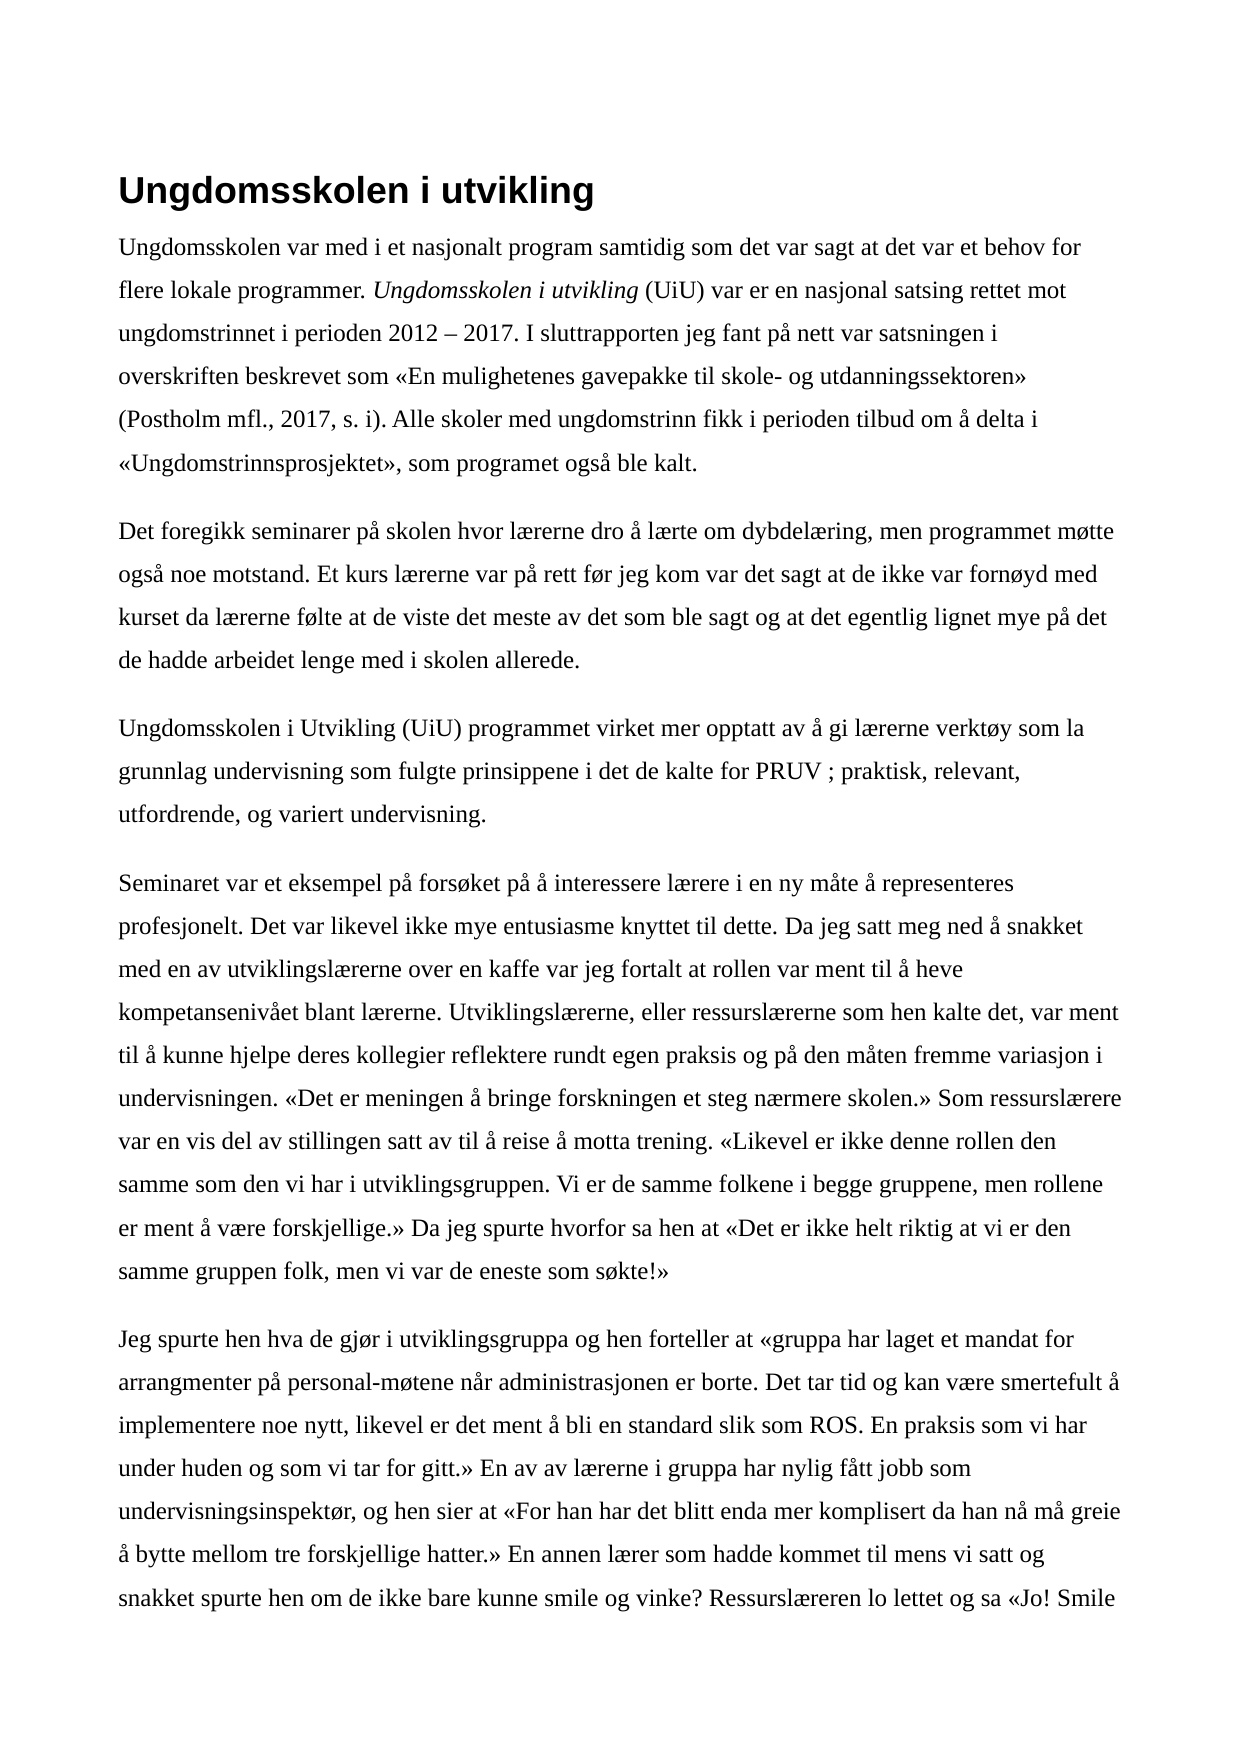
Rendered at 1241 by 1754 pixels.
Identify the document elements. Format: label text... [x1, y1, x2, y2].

text Seminaret var et eksempel på forsøket på å interessere lærere i en ny måte å representeres profesjonelt. Det var likevel ikke mye entusiasme knyttet til dette. Da jeg satt meg ned å snakket med en av utviklingslærerne over en kaffe var jeg fortalt at rollen var ment til å heve kompetansenivået blant lærerne. Utviklingslærerne, eller ressurslærerne som hen kalte det, var ment til å kunne hjelpe deres kollegier reflektere rundt egen praksis og på den måten fremme variasjon i undervisningen. «Det er meningen å bringe forskningen et steg nærmere skolen.» Som ressurslærere var en vis del av stillingen satt av til å reise å motta trening. «Likevel er ikke denne rollen den samme som den vi har i utviklingsgruppen. Vi er de samme folkene i begge gruppene, men rollene er ment å være forskjellige.» Da jeg spurte hvorfor sa hen at «Det er ikke helt riktig at vi er den samme gruppen folk, men vi var de eneste som søkte!» [118, 868, 1122, 1284]
text Ungdomsskolen var med i et nasjonalt program samtidig som det var sagt at det var et behov for flere lokale programmer. Ungdomsskolen i utvikling (UiU) var er en nasjonal satsing rettet mot ungdomstrinnet i perioden 2012 – 2017. I sluttrapporten jeg fant på nett var satsningen i overskriften beskrevet som «En mulighetenes gavepakke til skole- og utdanningssektoren» (Postholm mfl., 2017, s. i). Alle skoler med ungdomstrinn fikk i perioden tilbud om å delta i «Ungdomstrinnsprosjektet», som programet også ble kalt. [118, 232, 1122, 476]
text Ungdomsskolen i Utvikling (UiU) programmet virket mer opptatt av å gi lærerne verktøy som la grunnlag undervisning som fulgte prinsippene i det de kalte for PRUV ; praktisk, relevant, utfordrende, og variert undervisning. [118, 713, 1122, 828]
text Det foregikk seminarer på skolen hvor lærerne dro å lærte om dybdelæring, men programmet møtte også noe motstand. Et kurs lærerne var på rett før jeg kom var det sagt at de ikke var fornøyd med kurset da lærerne følte at de viste det meste av det som ble sagt og at det egentlig lignet mye på det de hadde arbeidet lenge med i skolen allerede. [118, 516, 1122, 674]
text Jeg spurte hen hva de gjør i utviklingsgruppa og hen forteller at «gruppa har laget et mandat for arrangmenter på personal-møtene når administrasjonen er borte. Det tar tid og kan være smertefult å implementere noe nytt, likevel er det ment å bli en standard slik som ROS. En praksis som vi har under huden og som vi tar for gitt.» En av av lærerne i gruppa har nylig fått jobb som undervisningsinspektør, og hen sier at «For han har det blitt enda mer komplisert da han nå må greie å bytte mellom tre forskjellige hatter.» En annen lærer som hadde kommet til mens vi satt og snakket spurte hen om de ikke bare kunne smile og vinke? Ressurslæreren lo lettet og sa «Jo! Smile [118, 1324, 1122, 1611]
subtitle Ungdomsskolen i utvikling [118, 168, 1122, 211]
